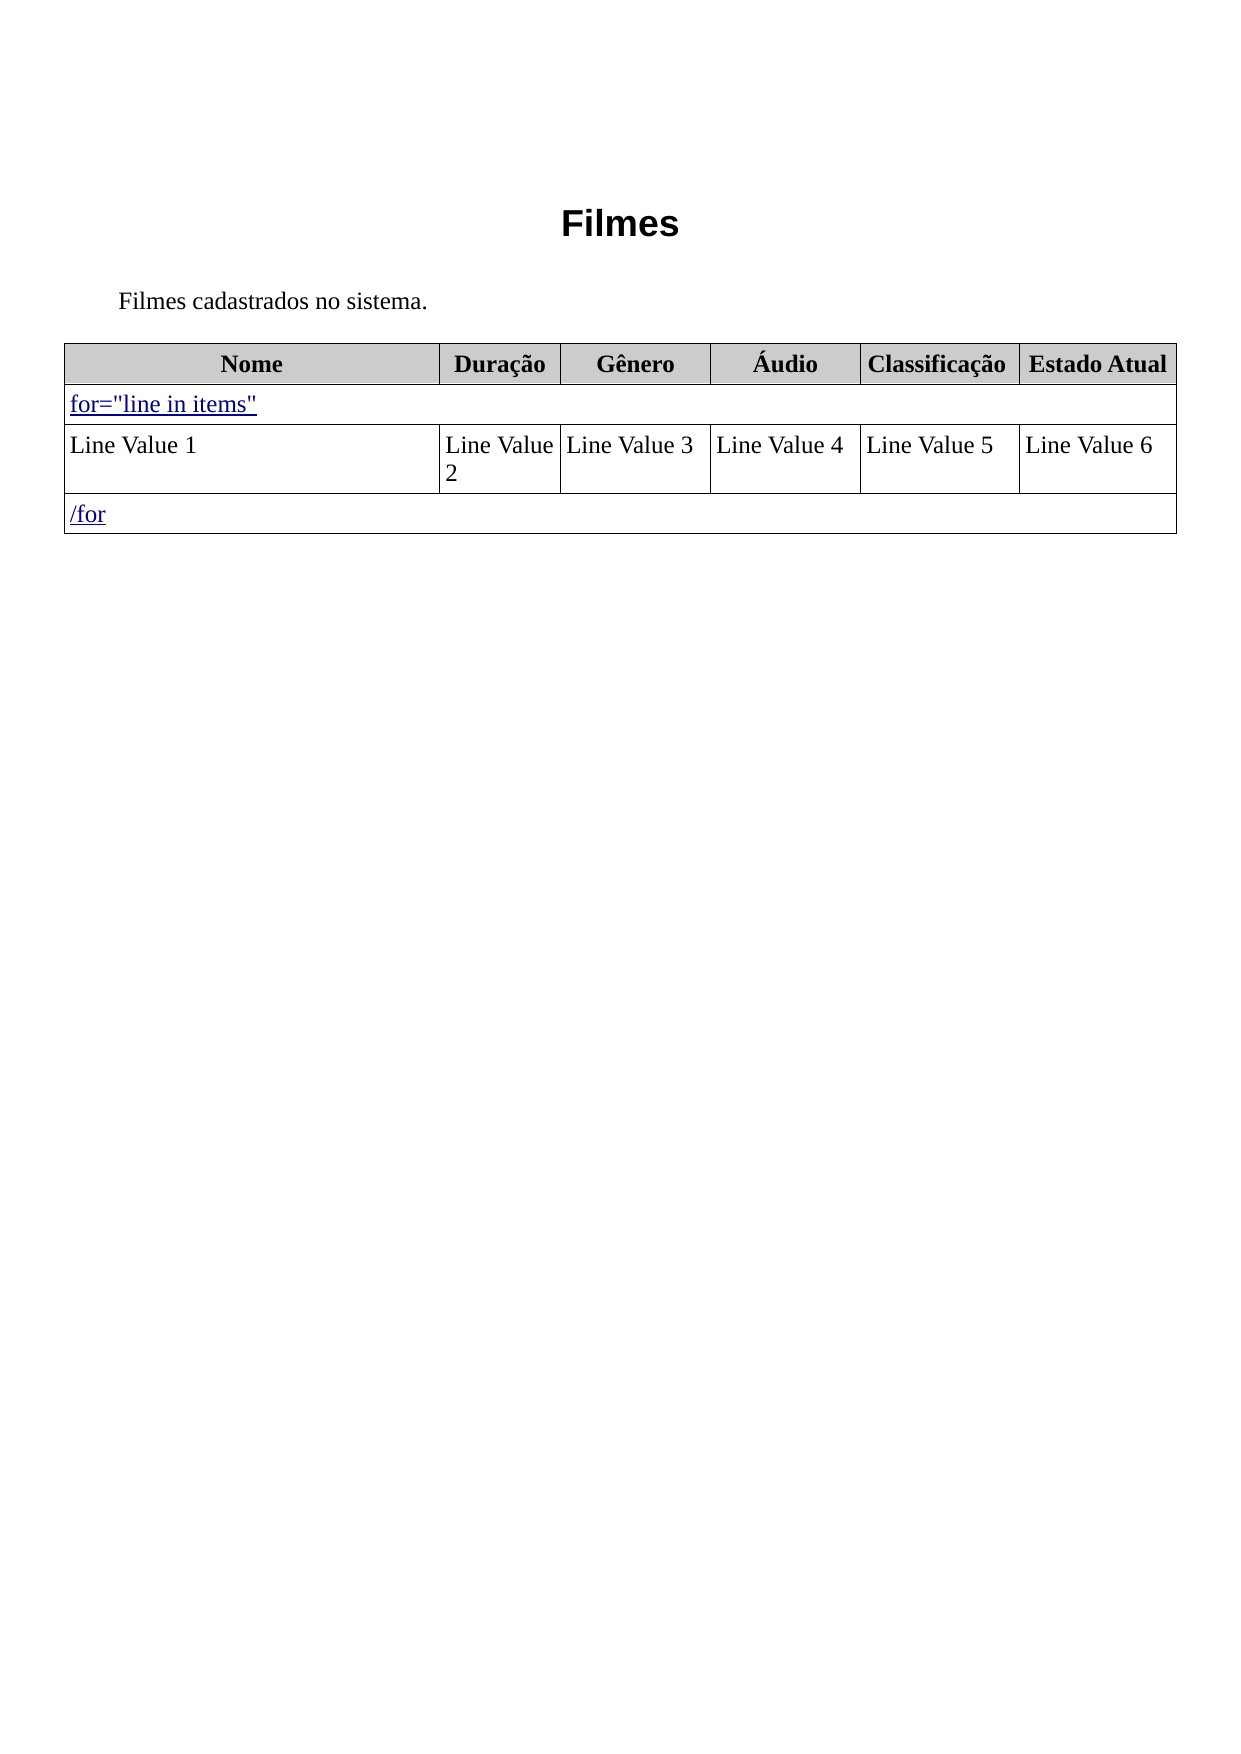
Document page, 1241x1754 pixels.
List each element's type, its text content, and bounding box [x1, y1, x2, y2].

table_cell Line Value 3 [561, 425, 710, 493]
table_cell Line Value 4 [711, 425, 860, 493]
table_cell Line Value 6 [1020, 425, 1176, 493]
table_header Nome [65, 344, 439, 383]
table_header Classificação [861, 344, 1019, 383]
table_header Estado Atual [1020, 344, 1176, 383]
table_cell /for [65, 494, 1176, 533]
table_cell Line Value 1 [65, 425, 439, 493]
text Filmes cadastrados no sistema. [118, 286, 1122, 314]
table_header Duração [440, 344, 560, 383]
title Filmes [118, 201, 1122, 244]
table_cell Line Value 5 [861, 425, 1019, 493]
table_cell Line Value 2 [440, 425, 560, 493]
table_cell for="line in items" [65, 385, 1176, 424]
table_header Áudio [711, 344, 860, 383]
table_header Gênero [561, 344, 710, 383]
